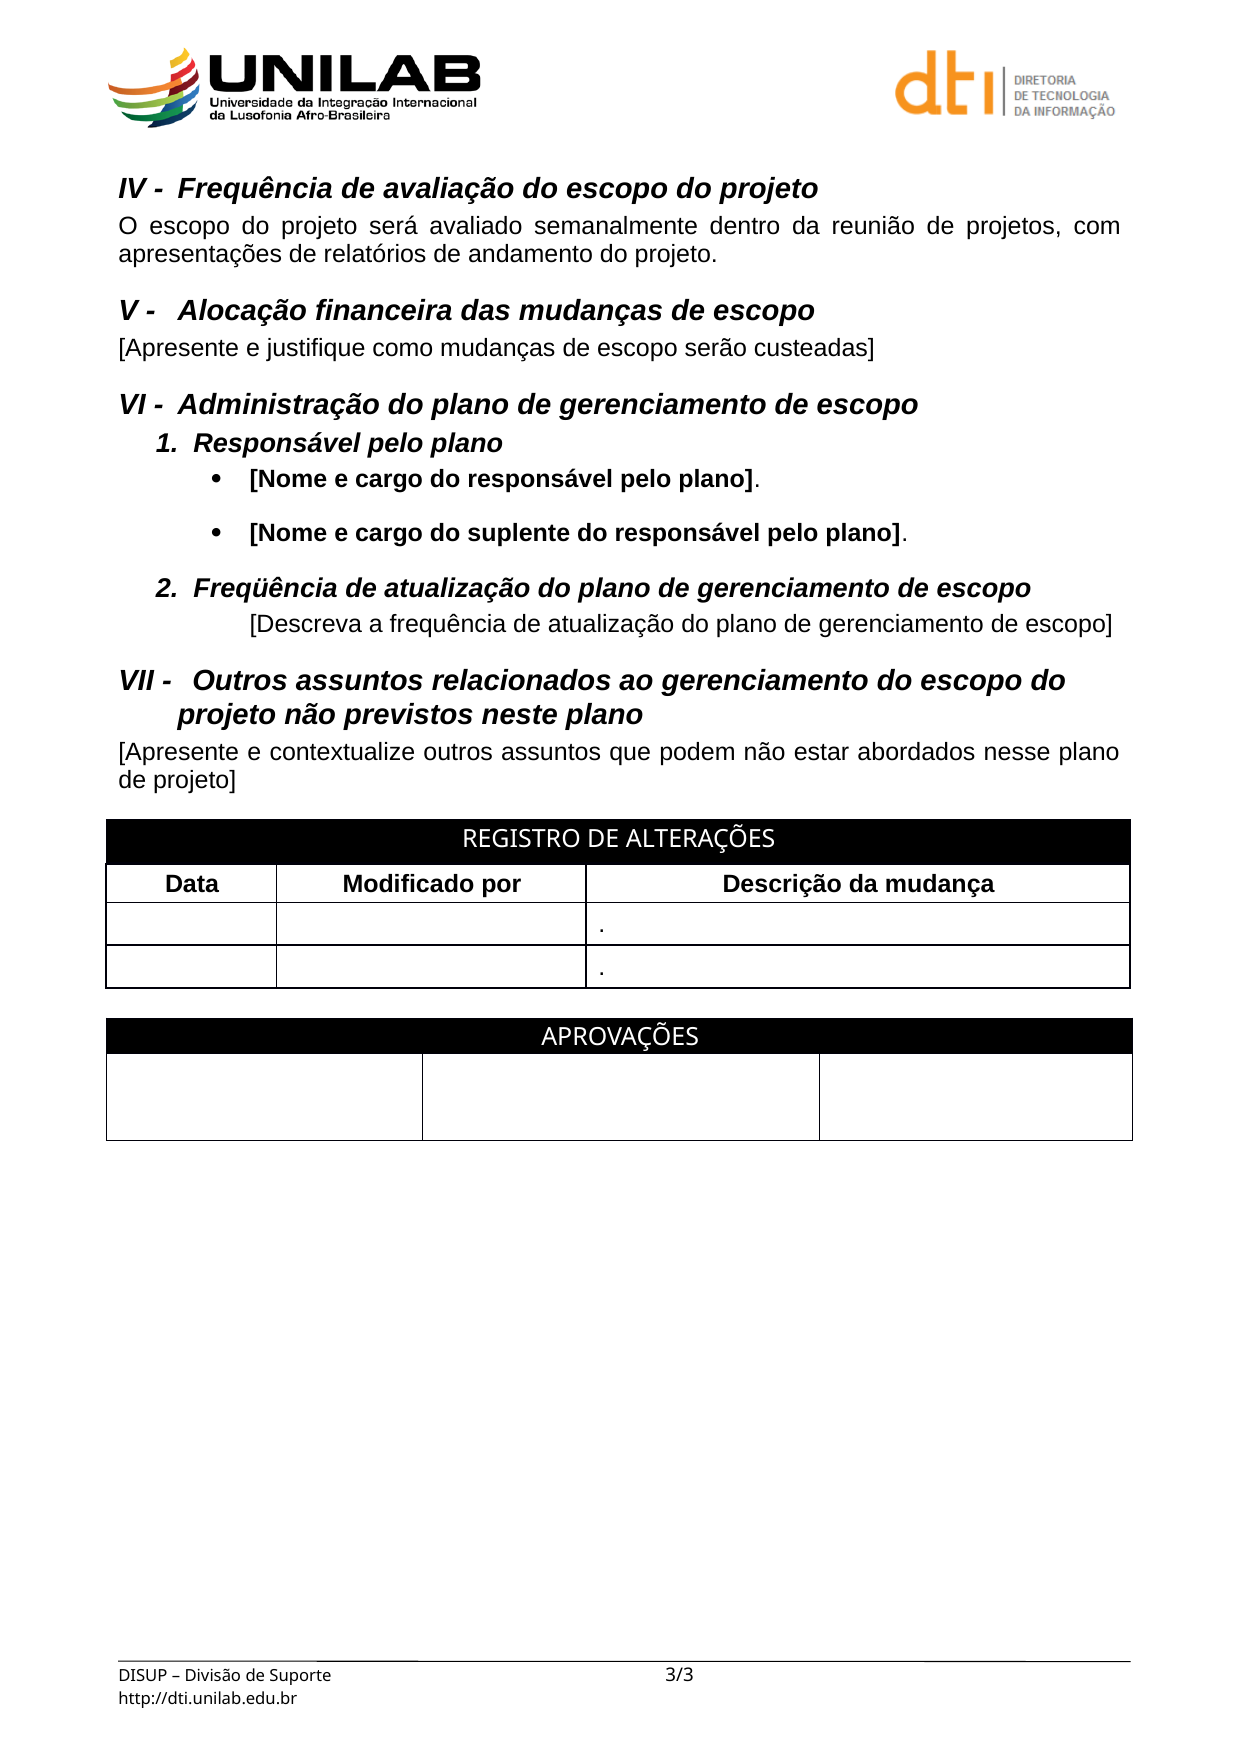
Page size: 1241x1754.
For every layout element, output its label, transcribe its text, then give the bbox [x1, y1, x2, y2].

list [Nome e cargo do responsável pelo plano]. [212, 464, 1122, 493]
text [Apresente e contextualize outros assuntos que podem não estar abordados nesse plano de projeto] [118, 737, 1122, 794]
picture [104, 39, 485, 133]
subtitle Administração do plano de gerenciamento de escopo [118, 387, 1122, 421]
list [Nome e cargo do suplente do responsável pelo plano]. [212, 518, 1122, 547]
subtitle Freqüência de atualização do plano de gerenciamento de escopo [156, 572, 1122, 603]
table_cell [107, 1054, 422, 1140]
table_cell [277, 946, 585, 987]
table_cell [820, 1054, 1132, 1140]
table_header REGISTRO DE ALTERAÇÕES [107, 820, 1130, 862]
table_header Modificado por [277, 865, 585, 901]
subtitle Frequência de avaliação do escopo do projeto [118, 171, 1122, 204]
table_header APROVAÇÕES [107, 1019, 1132, 1053]
text [Apresente e justifique como mudanças de escopo serão custeadas] [118, 333, 1122, 362]
text O escopo do projeto será avaliado semanalmente dentro da reunião de projetos, com apresentações de relatórios de andamento do projeto. [118, 211, 1122, 268]
table_cell . [587, 903, 1129, 944]
table_cell . [587, 946, 1129, 987]
table_header Data [107, 865, 276, 901]
text [Descreva a frequência de atualização do plano de gerenciamento de escopo] [249, 609, 1122, 638]
picture [895, 39, 1123, 128]
table_cell [107, 903, 276, 944]
table_cell [423, 1054, 819, 1140]
subtitle Alocação financeira das mudanças de escopo [118, 293, 1122, 327]
table_header Descrição da mudança [587, 865, 1129, 901]
subtitle Outros assuntos relacionados ao gerenciamento do escopo do projeto não previstos neste plano [118, 663, 1122, 730]
table_cell [277, 903, 585, 944]
table_cell [107, 946, 276, 987]
subtitle Responsável pelo plano [156, 427, 1122, 458]
